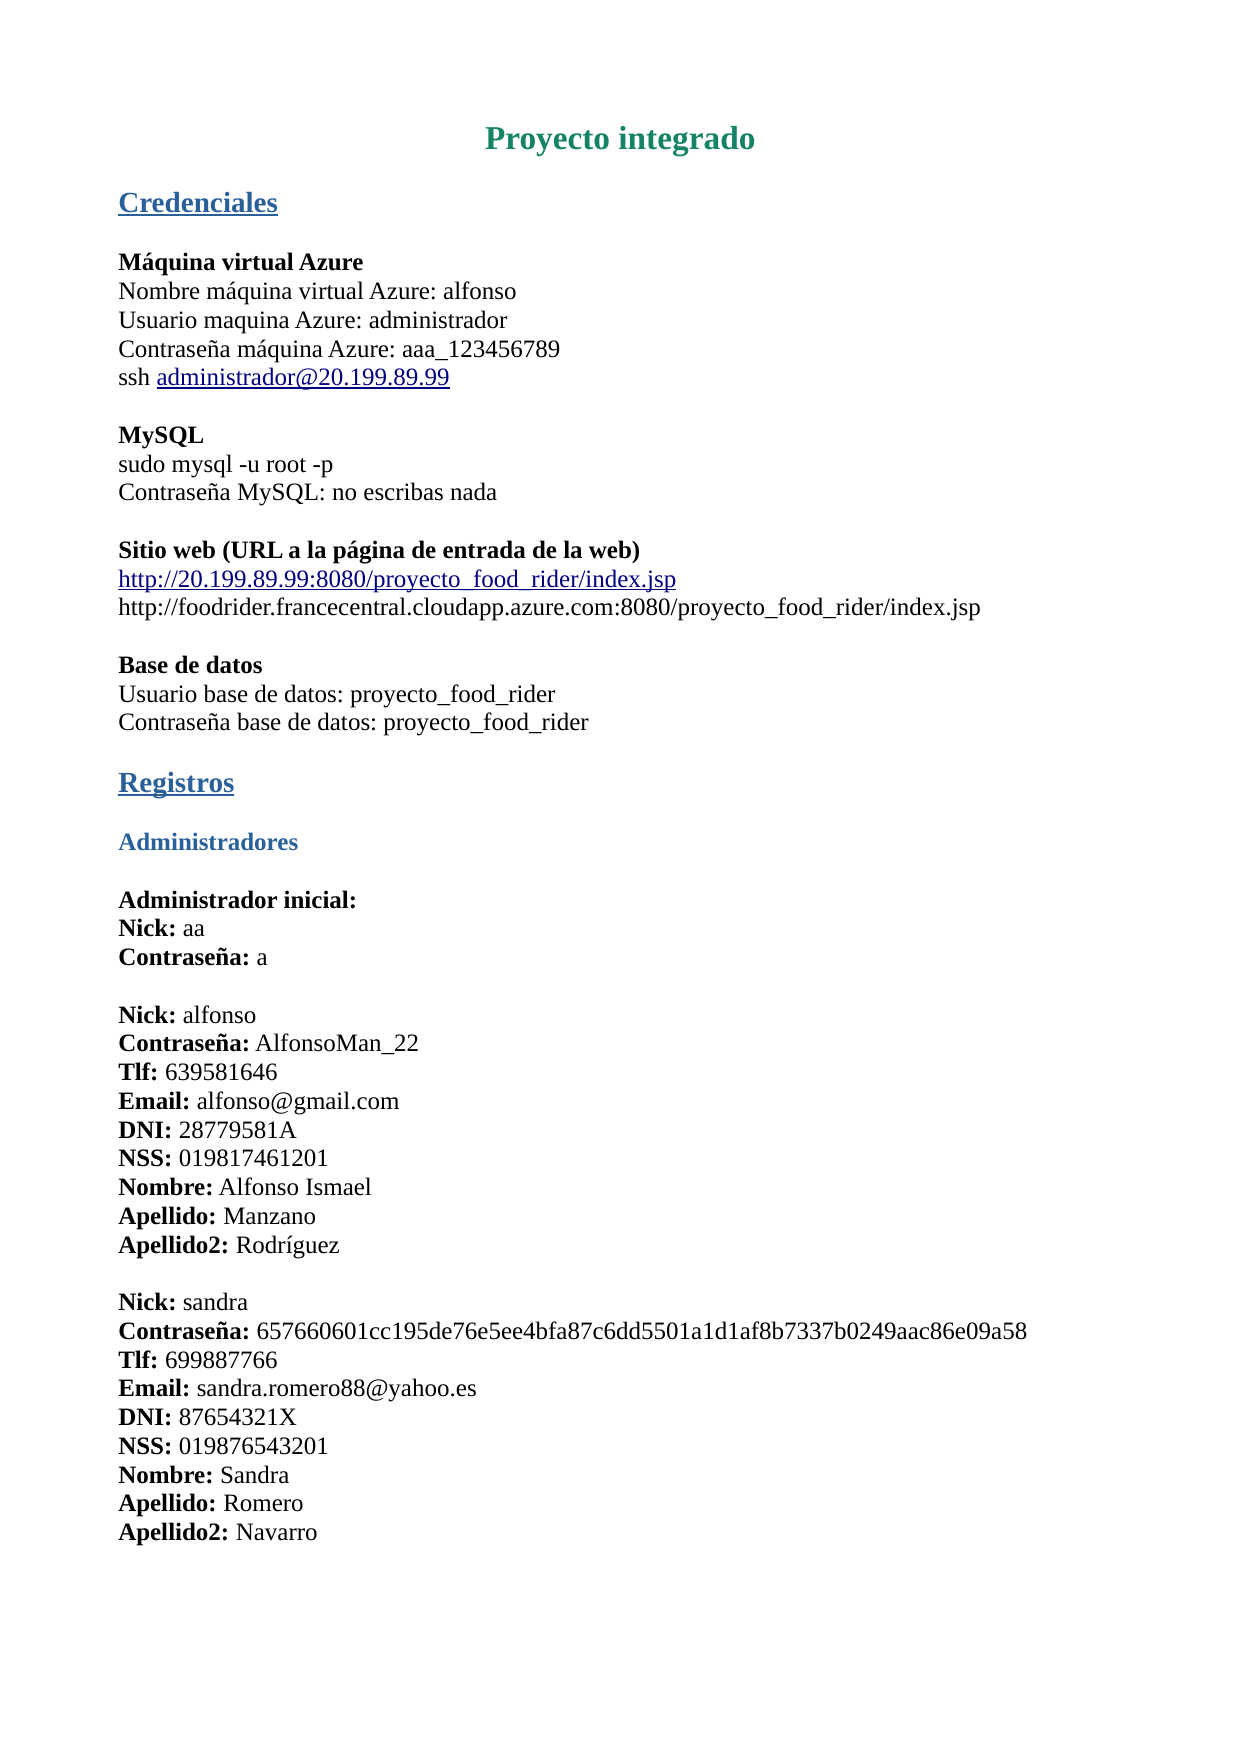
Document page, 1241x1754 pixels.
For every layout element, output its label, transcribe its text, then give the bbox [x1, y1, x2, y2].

text Sitio web (URL a la página de entrada de la web) [118, 535, 1122, 564]
text sudo mysql -u root -p [118, 449, 1122, 477]
text Proyecto integrado [118, 118, 1122, 156]
text http://foodrider.francecentral.cloudapp.azure.com:8080/proyecto_food_rider/index.jsp [118, 592, 1122, 621]
text Administrador inicial: [118, 885, 1122, 913]
text Registros [118, 765, 1122, 798]
text Contraseña base de datos: proyecto_food_rider [118, 707, 1122, 736]
text NSS: 019876543201 Nombre: Sandra Apellido: Romero Apellido2: Navarro [118, 1431, 1122, 1575]
text Contraseña máquina Azure: aaa_123456789 [118, 334, 1122, 362]
text Nick: aa Contraseña: a [118, 913, 1122, 971]
text ssh administrador@20.199.89.99 [118, 362, 1122, 391]
text Nick: sandra Contraseña: 657660601cc195de76e5ee4bfa87c6dd5501a1d1af8b7337b0249aac86e09a58 Tlf: 699887766 Email: sandra.romero88@yahoo.es DNI: 87654321X [118, 1287, 1122, 1431]
text http://20.199.89.99:8080/proyecto_food_rider/index.jsp [118, 564, 1122, 592]
text Administradores [118, 827, 1122, 856]
text Base de datos [118, 650, 1122, 679]
text Usuario base de datos: proyecto_food_rider [118, 679, 1122, 707]
text Usuario maquina Azure: administrador [118, 305, 1122, 334]
text Máquina virtual Azure [118, 247, 1122, 276]
text Nick: alfonso Contraseña: AlfonsoMan_22 Tlf: 639581646 Email: alfonso@gmail.com DNI: 28779581A [118, 1000, 1122, 1143]
text Credenciales [118, 185, 1122, 219]
text NSS: 019817461201 Nombre: Alfonso Ismael Apellido: Manzano Apellido2: Rodríguez [118, 1143, 1122, 1287]
text Nombre máquina virtual Azure: alfonso [118, 276, 1122, 305]
text Contraseña MySQL: no escribas nada [118, 477, 1122, 506]
text MySQL [118, 420, 1122, 449]
